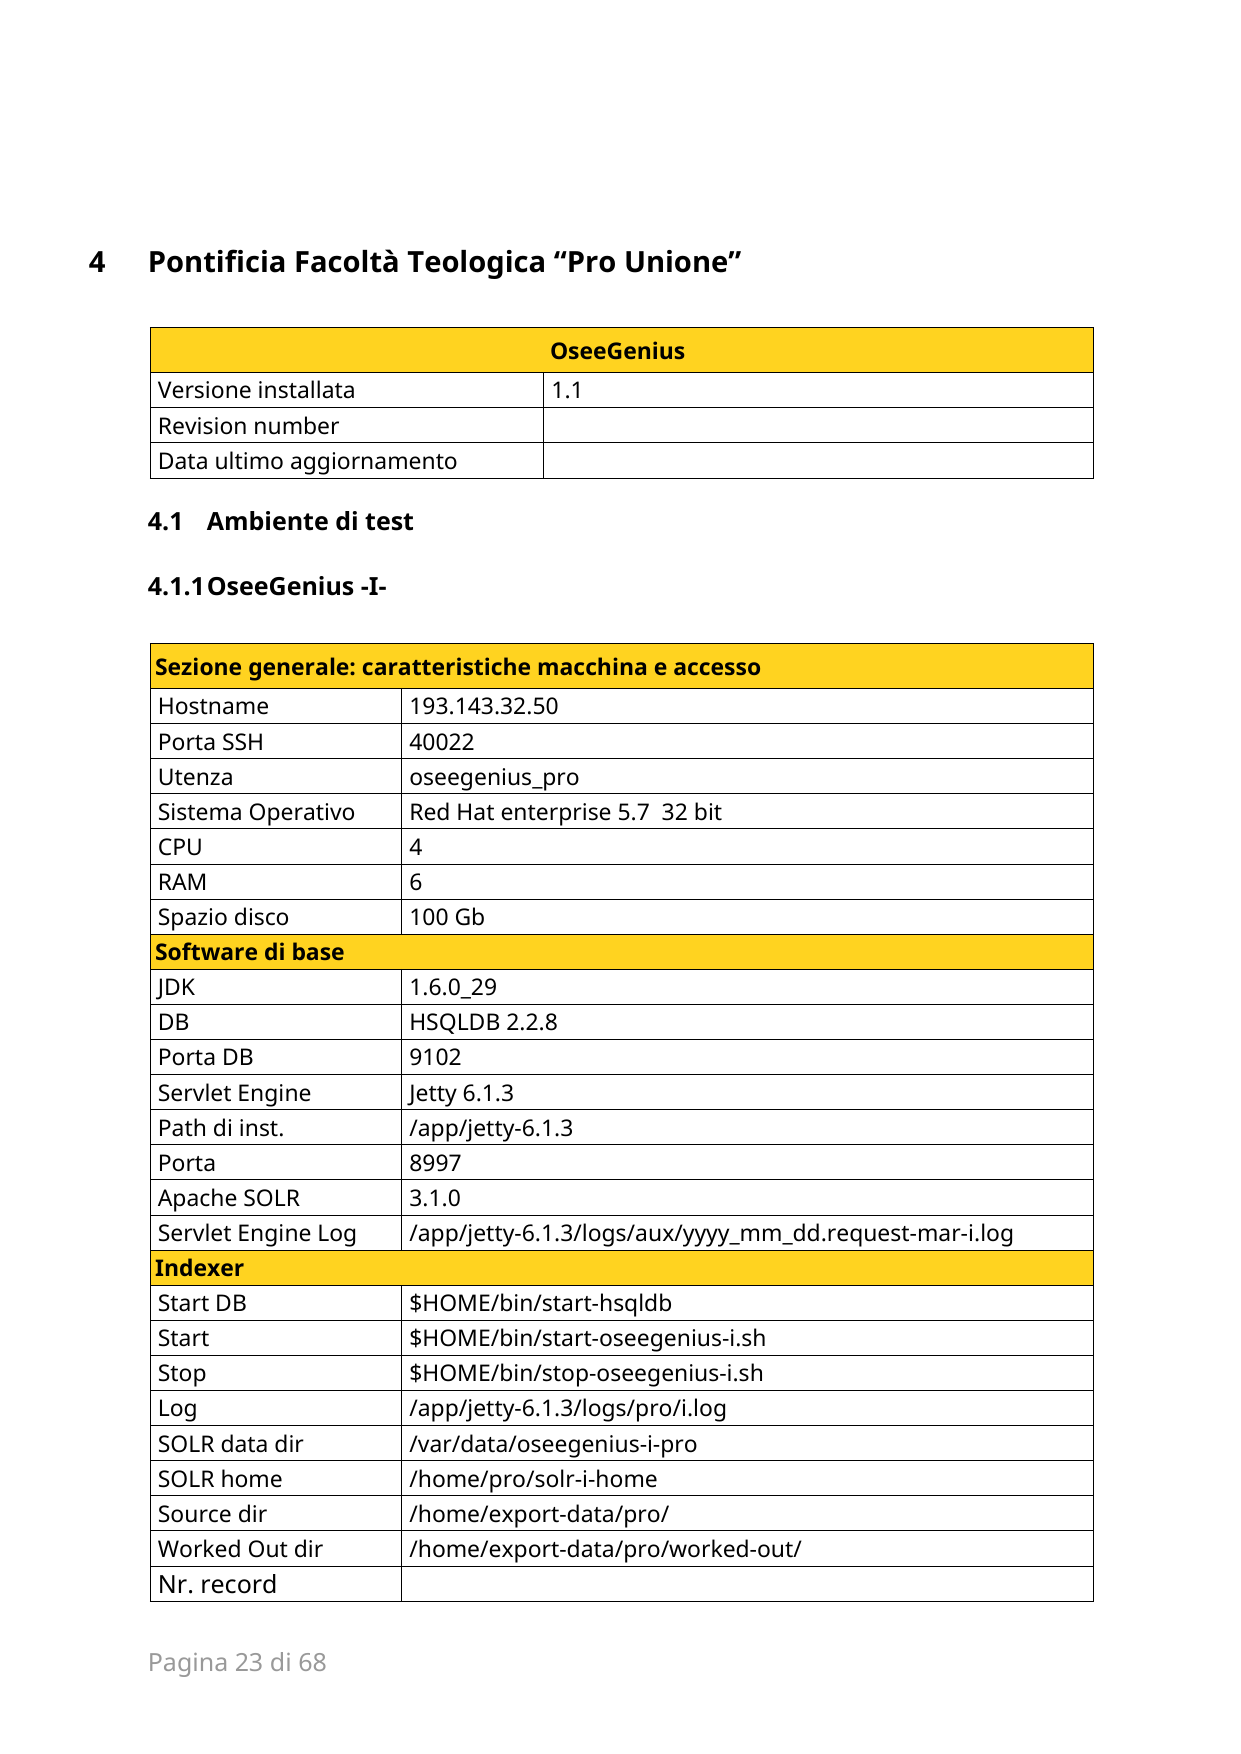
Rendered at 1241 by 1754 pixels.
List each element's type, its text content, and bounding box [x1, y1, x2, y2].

table_cell Jetty 6.1.3 [402, 1075, 1093, 1109]
table_cell Servlet Engine Log [151, 1216, 401, 1249]
table_cell Porta [151, 1145, 401, 1179]
table_cell Servlet Engine [151, 1075, 401, 1109]
table_cell 3.1.0 [402, 1180, 1093, 1214]
table_cell oseegenius_pro [402, 759, 1093, 793]
subtitle OseeGenius -I- [148, 569, 1093, 603]
table_cell 100 Gb [402, 900, 1093, 934]
table_cell $HOME/bin/start-hsqldb [402, 1286, 1093, 1320]
table_cell 1.1 [544, 373, 1093, 407]
table_cell [544, 408, 1093, 442]
table_cell 4 [402, 829, 1093, 863]
table_cell Utenza [151, 759, 401, 793]
table_cell Red Hat enterprise 5.7 32 bit [402, 794, 1093, 828]
table_cell Porta DB [151, 1040, 401, 1074]
table_cell Worked Out dir [151, 1531, 401, 1566]
table_cell 1.6.0_29 [402, 970, 1093, 1004]
table_cell /home/export-data/pro/ [402, 1496, 1093, 1530]
table_cell Revision number [151, 408, 543, 442]
table_cell RAM [151, 865, 401, 898]
table_cell /app/jetty-6.1.3 [402, 1110, 1093, 1144]
table_cell 193.143.32.50 [402, 689, 1093, 723]
table_cell Apache SOLR [151, 1180, 401, 1214]
table_cell $HOME/bin/stop-oseegenius-i.sh [402, 1356, 1093, 1390]
table_cell Source dir [151, 1496, 401, 1530]
table_cell 8997 [402, 1145, 1093, 1179]
table_cell Path di inst. [151, 1110, 401, 1144]
table_cell DB [151, 1005, 401, 1039]
subtitle Ambiente di test [148, 503, 1093, 537]
table_cell Versione installata [151, 373, 543, 407]
table_header OseeGenius [151, 328, 1093, 372]
table_cell Porta SSH [151, 724, 401, 758]
table_cell [544, 443, 1093, 477]
table_cell Sistema Operativo [151, 794, 401, 828]
table_cell Indexer [151, 1251, 1093, 1285]
table_cell 6 [402, 865, 1093, 898]
table_cell CPU [151, 829, 401, 863]
table_cell /home/export-data/pro/worked-out/ [402, 1531, 1093, 1566]
table_cell /home/pro/solr-i-home [402, 1461, 1093, 1495]
table_cell $HOME/bin/start-oseegenius-i.sh [402, 1321, 1093, 1355]
table_cell 40022 [402, 724, 1093, 758]
table_cell SOLR data dir [151, 1426, 401, 1460]
table_cell JDK [151, 970, 401, 1004]
table_cell Log [151, 1391, 401, 1425]
table_cell Start DB [151, 1286, 401, 1320]
table_cell Spazio disco [151, 900, 401, 934]
table_cell /var/data/oseegenius-i-pro [402, 1426, 1093, 1460]
table_cell Stop [151, 1356, 401, 1390]
table_cell Software di base [151, 935, 1093, 969]
table_cell /app/jetty-6.1.3/logs/pro/i.log [402, 1391, 1093, 1425]
table_header Sezione generale: caratteristiche macchina e accesso [151, 644, 1093, 688]
table_cell SOLR home [151, 1461, 401, 1495]
table_cell Data ultimo aggiornamento [151, 443, 543, 477]
table_cell /app/jetty-6.1.3/logs/aux/yyyy_mm_dd.request-mar-i.log [402, 1216, 1093, 1249]
table_cell [402, 1567, 1093, 1601]
table_cell Hostname [151, 689, 401, 723]
subtitle Pontificia Facoltà Teologica “Pro Unione” [88, 241, 1093, 281]
table_cell Start [151, 1321, 401, 1355]
table_cell 9102 [402, 1040, 1093, 1074]
table_cell Nr. record [151, 1567, 401, 1601]
table_cell HSQLDB 2.2.8 [402, 1005, 1093, 1039]
